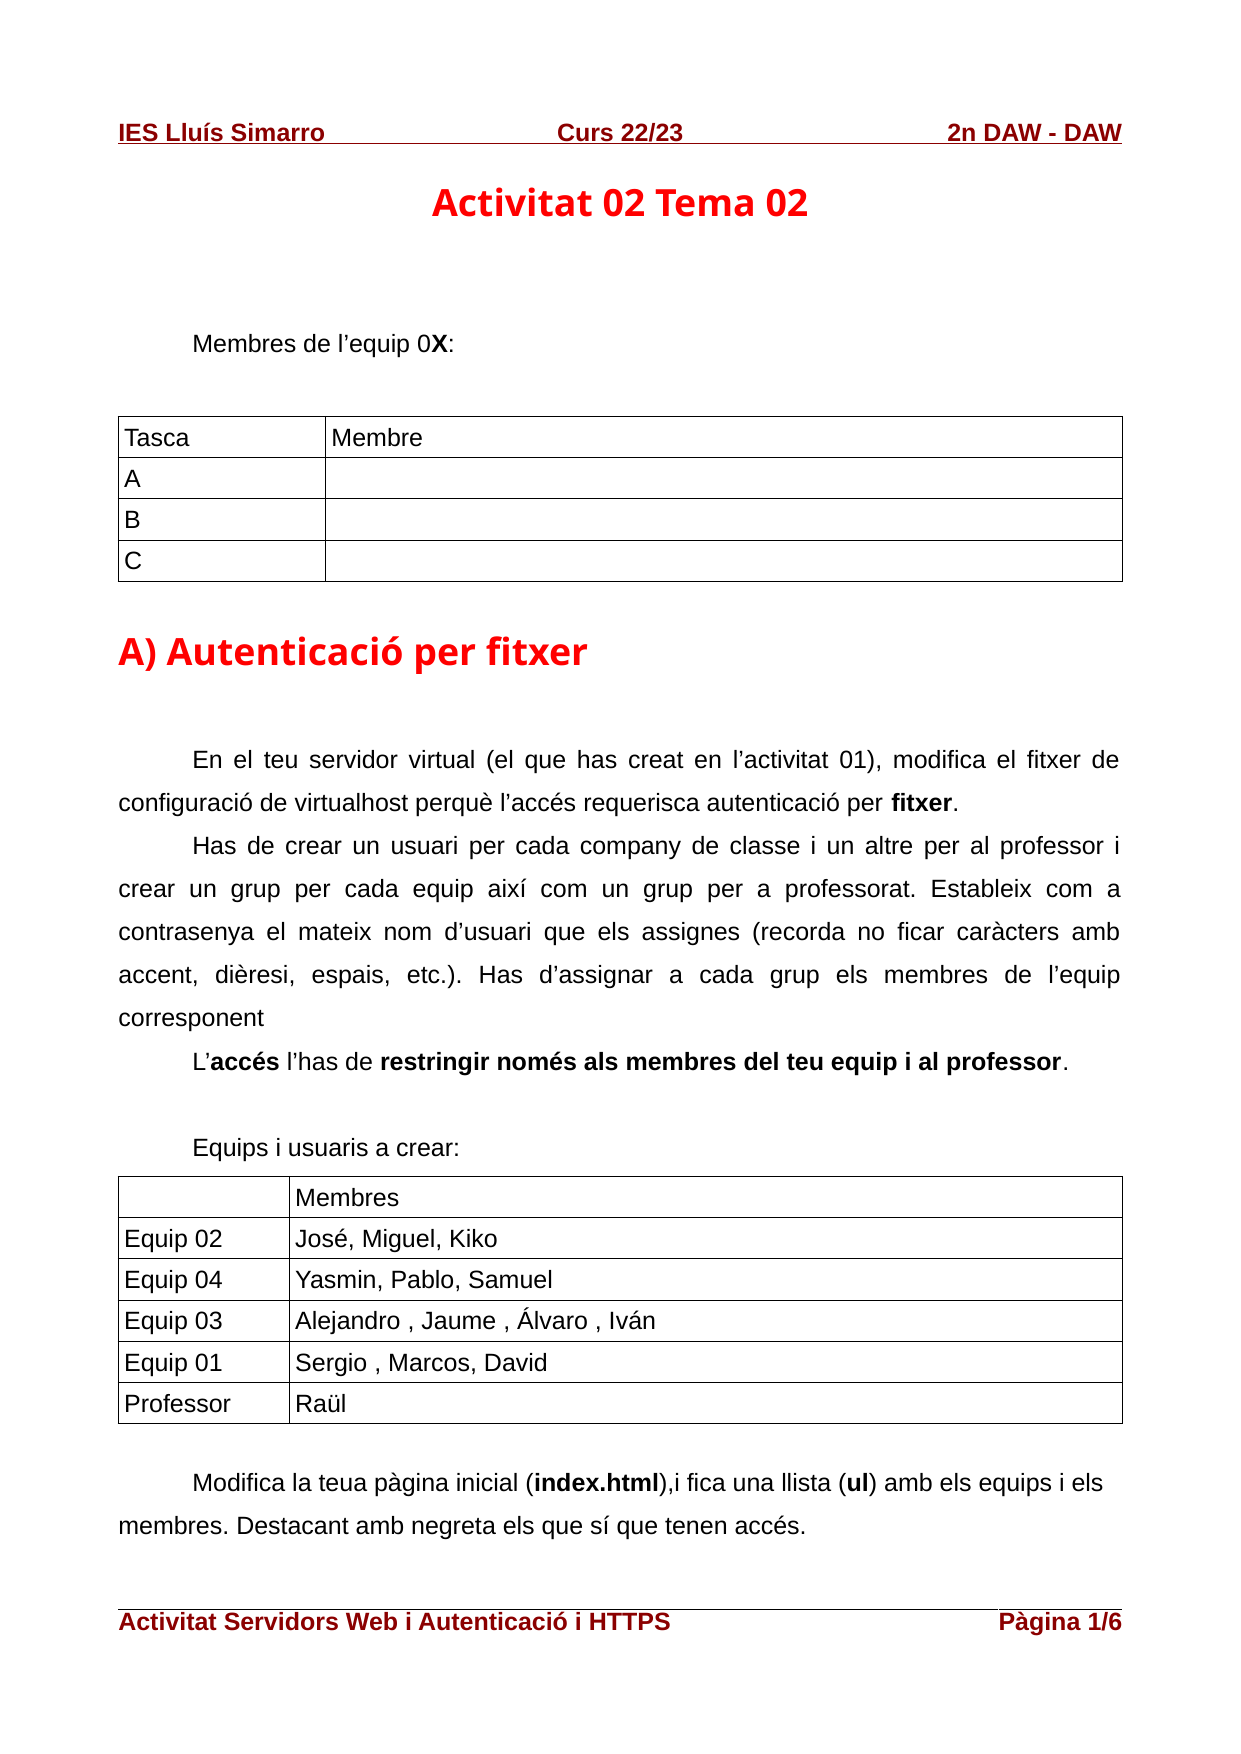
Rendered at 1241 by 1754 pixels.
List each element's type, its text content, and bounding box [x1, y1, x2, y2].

table_cell B [119, 499, 325, 539]
text Membres de l’equip 0X: [118, 329, 1122, 358]
table_header [119, 1177, 289, 1217]
table_cell Equip 03 [119, 1301, 289, 1341]
table_cell [326, 541, 1122, 581]
table_cell Professor [119, 1383, 289, 1423]
text Modifica la teua pàgina inicial (index.html),i fica una llista (ul) amb els equips i els membres. Destacant amb negreta els que sí que tenen accés. [118, 1467, 1122, 1539]
text A) Autenticació per fitxer [118, 625, 1122, 676]
text Equips i usuaris a crear: [118, 1133, 1122, 1161]
table_cell Equip 01 [119, 1342, 289, 1382]
text En el teu servidor virtual (el que has creat en l’activitat 01), modifica el fitxer de configuració de virtualhost perquè l’accés requerisca autenticació per fitxer. [118, 744, 1122, 816]
table_cell Equip 04 [119, 1259, 289, 1299]
table_cell Sergio , Marcos, David [290, 1342, 1122, 1382]
table_cell José, Miguel, Kiko [290, 1218, 1122, 1258]
table_cell Yasmin, Pablo, Samuel [290, 1259, 1122, 1299]
table_cell Alejandro , Jaume , Álvaro , Iván [290, 1301, 1122, 1341]
text L’accés l’has de restringir només als membres del teu equip i al professor. [118, 1046, 1122, 1075]
text Has de crear un usuari per cada company de classe i un altre per al professor i crear un grup per cada equip així com un grup per a professorat. Estableix com a contrasenya el mateix nom d’usuari que els assignes (recorda no ficar caràcters amb accent, dièresi, espais, etc.). Has d’assignar a cada grup els membres de l’equip corresponent [118, 831, 1122, 1032]
table_cell C [119, 541, 325, 581]
table_cell Equip 02 [119, 1218, 289, 1258]
table_cell A [119, 458, 325, 498]
table_cell [326, 499, 1122, 539]
text Activitat 02 Tema 02 [118, 176, 1122, 227]
table_cell Raül [290, 1383, 1122, 1423]
table_header Membre [326, 417, 1122, 457]
table_header Tasca [119, 417, 325, 457]
table_cell [326, 458, 1122, 498]
table_header Membres [290, 1177, 1122, 1217]
